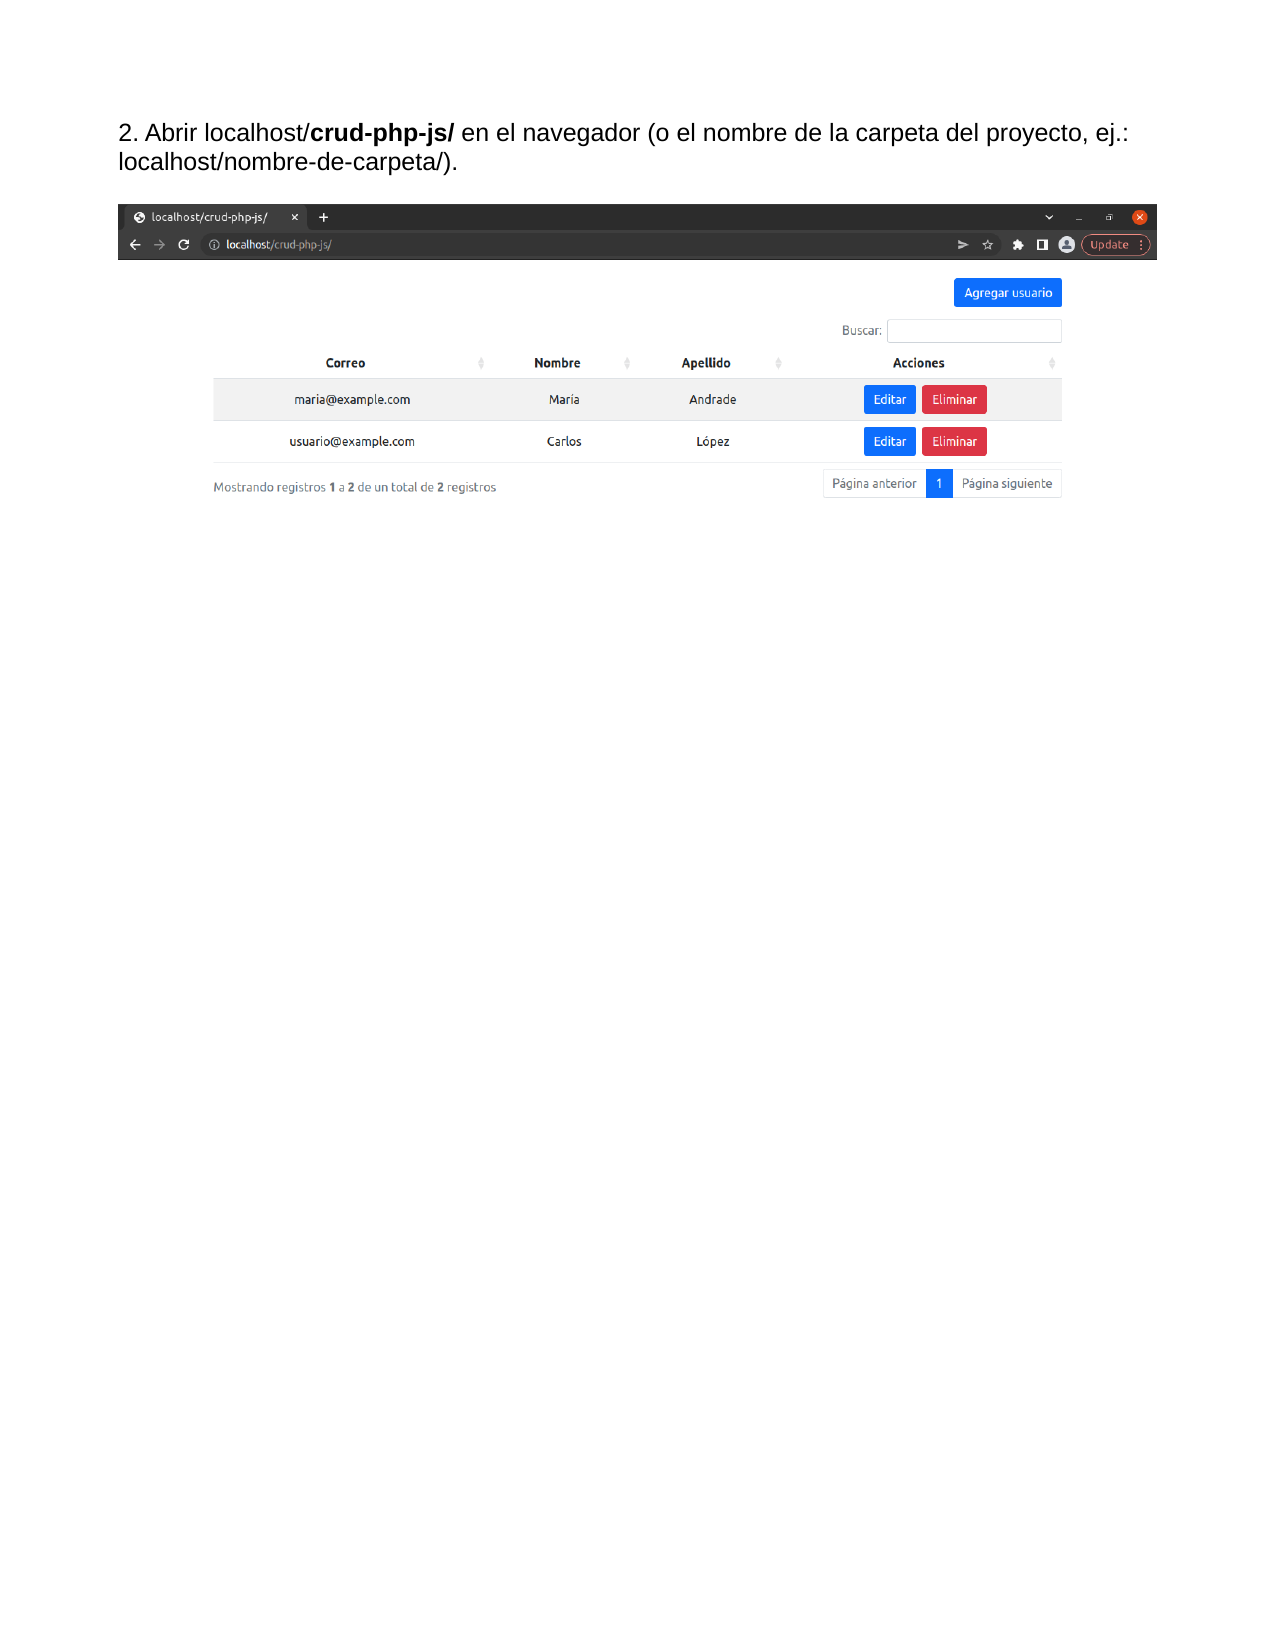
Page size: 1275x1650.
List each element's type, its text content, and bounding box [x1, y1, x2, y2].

text 2. Abrir localhost/crud-php-js/ en el navegador (o el nombre de la carpeta del proyecto, ej.: localhost/nombre-de-carpeta/). [118, 118, 1157, 176]
picture [118, 204, 1157, 789]
